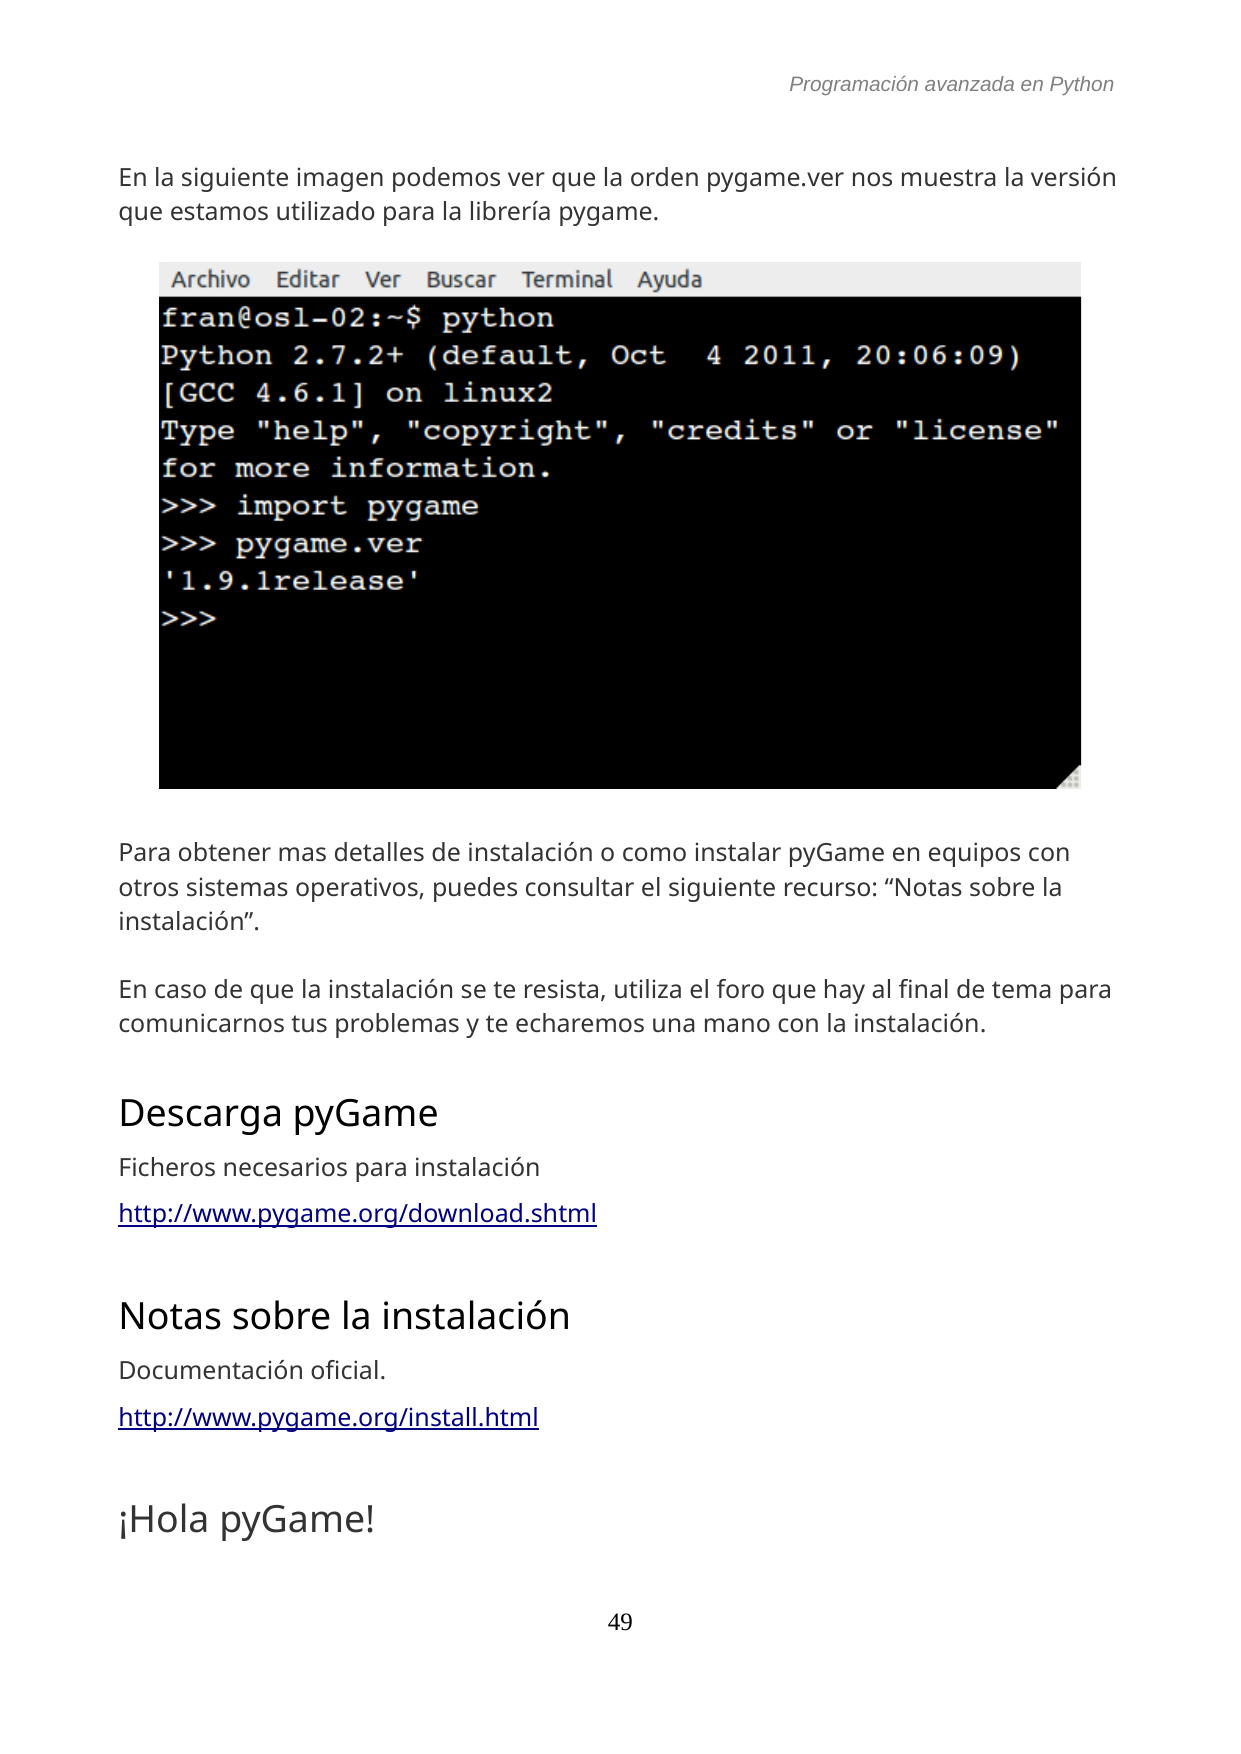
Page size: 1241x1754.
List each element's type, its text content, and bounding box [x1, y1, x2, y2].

text Notas sobre la instalación [118, 1289, 1122, 1340]
text http://www.pygame.org/install.html [118, 1399, 1122, 1433]
text Para obtener mas detalles de instalación o como instalar pyGame en equipos con otros sistemas operativos, puedes consultar el siguiente recurso: “Notas sobre la instalación”. [118, 835, 1122, 937]
text ¡Hola pyGame! [118, 1492, 1122, 1543]
text En caso de que la instalación se te resista, utiliza el foro que hay al final de tema para comunicarnos tus problemas y te echaremos una mano con la instalación. [118, 971, 1122, 1039]
text Ficheros necesarios para instalación [118, 1149, 1122, 1184]
text En la siguiente imagen podemos ver que la orden pygame.ver nos muestra la versión que estamos utilizado para la librería pygame. [118, 160, 1122, 228]
picture [159, 262, 1082, 789]
text Descarga pyGame [118, 1086, 1122, 1137]
text Documentación oficial. [118, 1353, 1122, 1387]
text http://www.pygame.org/download.shtml [118, 1196, 1122, 1230]
